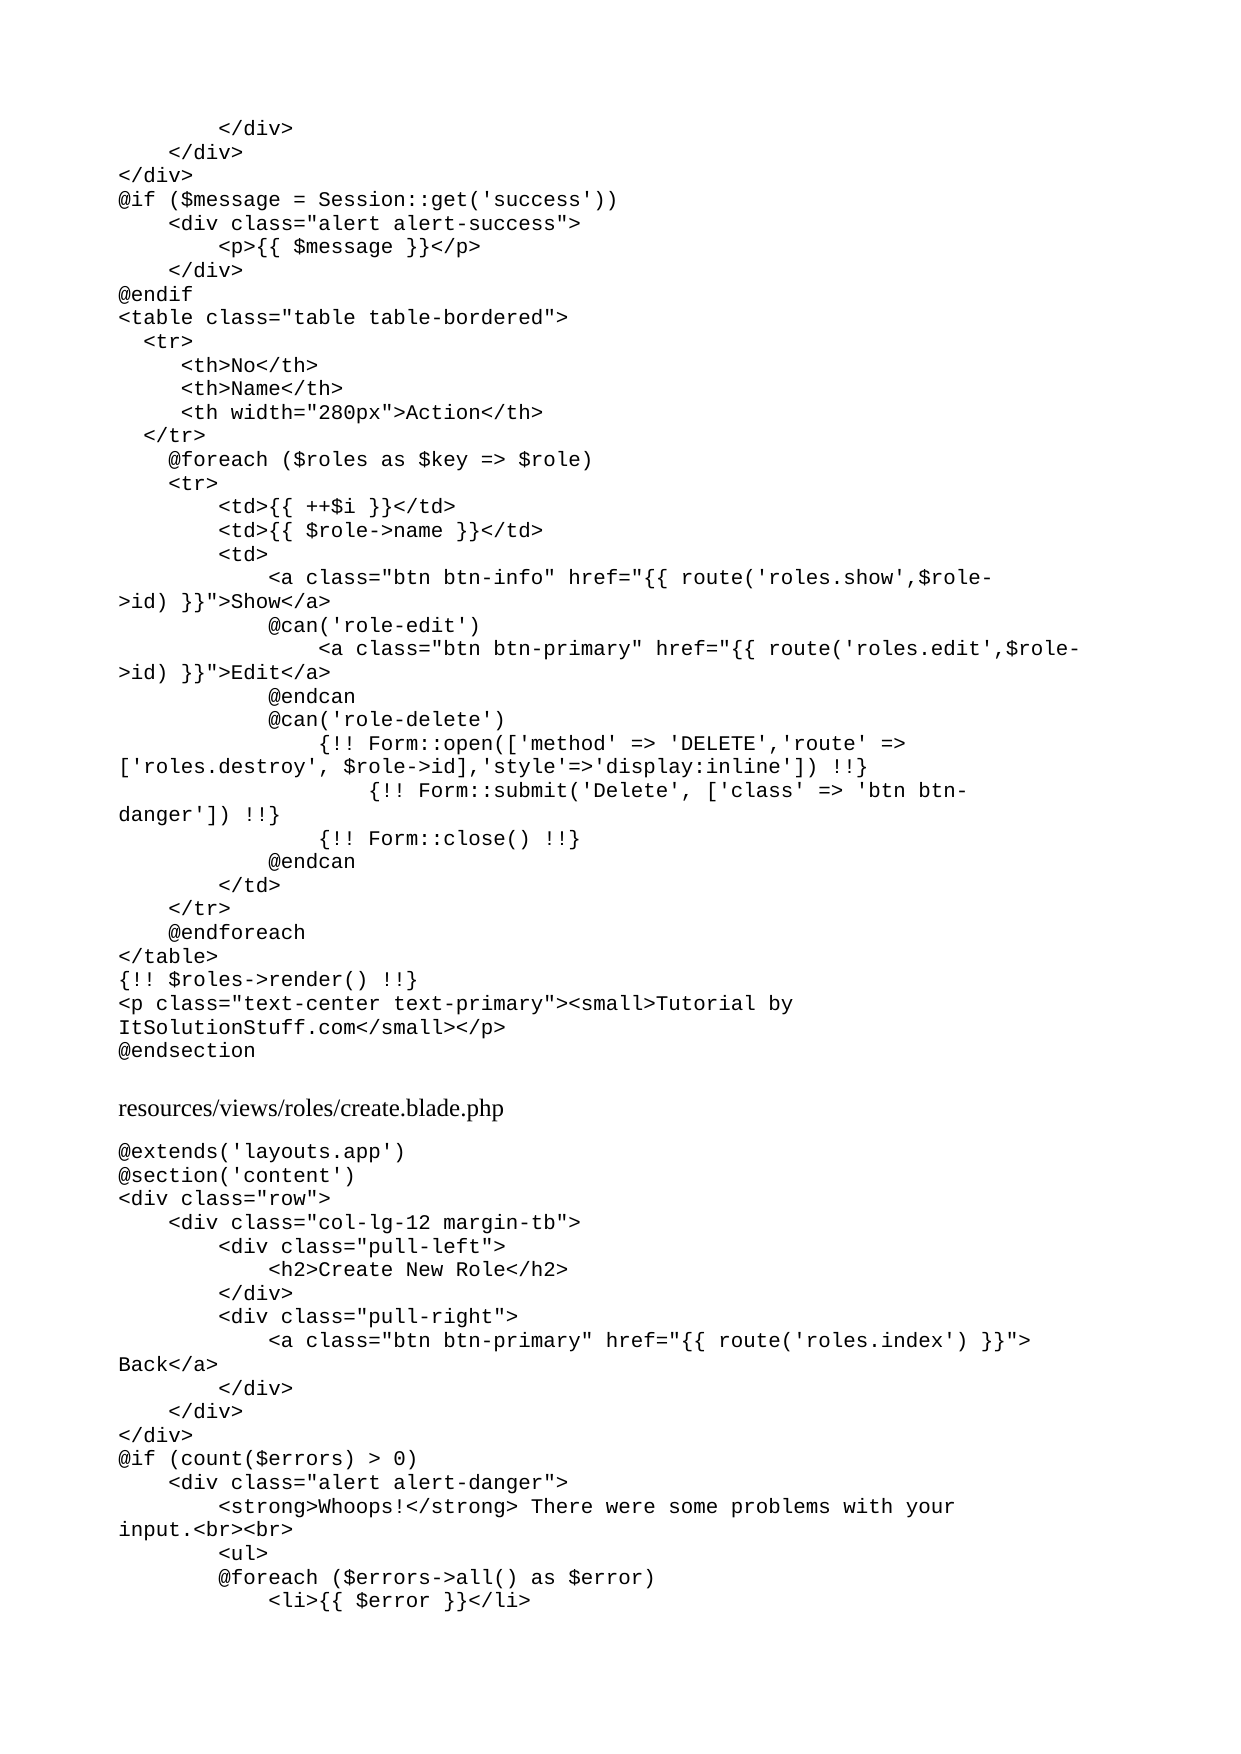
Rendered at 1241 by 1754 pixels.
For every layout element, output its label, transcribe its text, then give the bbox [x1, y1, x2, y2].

text <div class="alert alert-success"> [118, 213, 1122, 236]
text </div> [118, 118, 1122, 142]
text <a class="btn btn-info" href="{{ route('roles.show',$role->id) }}">Show</a> [118, 567, 1122, 615]
text @foreach ($errors->all() as $error) [118, 1567, 1122, 1590]
text <tr> [118, 331, 1122, 354]
text </td> [118, 875, 1122, 898]
text <div class="alert alert-danger"> [118, 1472, 1122, 1496]
text <td>{{ ++$i }}</td> [118, 496, 1122, 520]
text @can('role-delete') [118, 709, 1122, 733]
text resources/views/roles/create.blade.php [118, 1093, 1122, 1122]
text {!! $roles->render() !!} [118, 969, 1122, 993]
text </div> [118, 260, 1122, 284]
text <a class="btn btn-primary" href="{{ route('roles.edit',$role->id) }}">Edit</a> [118, 638, 1122, 686]
text <div class="col-lg-12 margin-tb"> [118, 1212, 1122, 1236]
text <div class="row"> [118, 1188, 1122, 1212]
text </tr> [118, 898, 1122, 922]
text </div> [118, 1401, 1122, 1425]
text <p class="text-center text-primary"><small>Tutorial by ItSolutionStuff.com</small></p> [118, 993, 1122, 1040]
text </div> [118, 165, 1122, 189]
text @endcan [118, 686, 1122, 709]
text <ul> [118, 1543, 1122, 1567]
text @endcan [118, 851, 1122, 875]
text <p>{{ $message }}</p> [118, 236, 1122, 260]
text @endif [118, 284, 1122, 307]
text </div> [118, 1425, 1122, 1448]
text @if ($message = Session::get('success')) [118, 189, 1122, 213]
text </tr> [118, 426, 1122, 449]
text </div> [118, 1377, 1122, 1401]
text <h2>Create New Role</h2> [118, 1259, 1122, 1283]
text </div> [118, 142, 1122, 165]
text <a class="btn btn-primary" href="{{ route('roles.index') }}"> Back</a> [118, 1330, 1122, 1377]
text </div> [118, 1283, 1122, 1307]
text <table class="table table-bordered"> [118, 307, 1122, 331]
text <strong>Whoops!</strong> There were some problems with your input.<br><br> [118, 1496, 1122, 1543]
text <td>{{ $role->name }}</td> [118, 520, 1122, 544]
text <th>No</th> [118, 354, 1122, 378]
text <td> [118, 544, 1122, 567]
text @foreach ($roles as $key => $role) [118, 449, 1122, 473]
text <div class="pull-left"> [118, 1236, 1122, 1259]
text @endforeach [118, 922, 1122, 946]
text {!! Form::submit('Delete', ['class' => 'btn btn-danger']) !!} [118, 780, 1122, 827]
text @can('role-edit') [118, 615, 1122, 638]
text @endsection [118, 1040, 1122, 1064]
text <div class="pull-right"> [118, 1307, 1122, 1330]
text @if (count($errors) > 0) [118, 1448, 1122, 1472]
text <li>{{ $error }}</li> [118, 1590, 1122, 1614]
text </table> [118, 946, 1122, 969]
text @extends('layouts.app') [118, 1141, 1122, 1165]
text {!! Form::open(['method' => 'DELETE','route' => ['roles.destroy', $role->id],'style'=>'display:inline']) !!} [118, 733, 1122, 780]
text @section('content') [118, 1165, 1122, 1188]
text {!! Form::close() !!} [118, 827, 1122, 851]
text <tr> [118, 473, 1122, 496]
text <th width="280px">Action</th> [118, 402, 1122, 426]
text <th>Name</th> [118, 378, 1122, 402]
